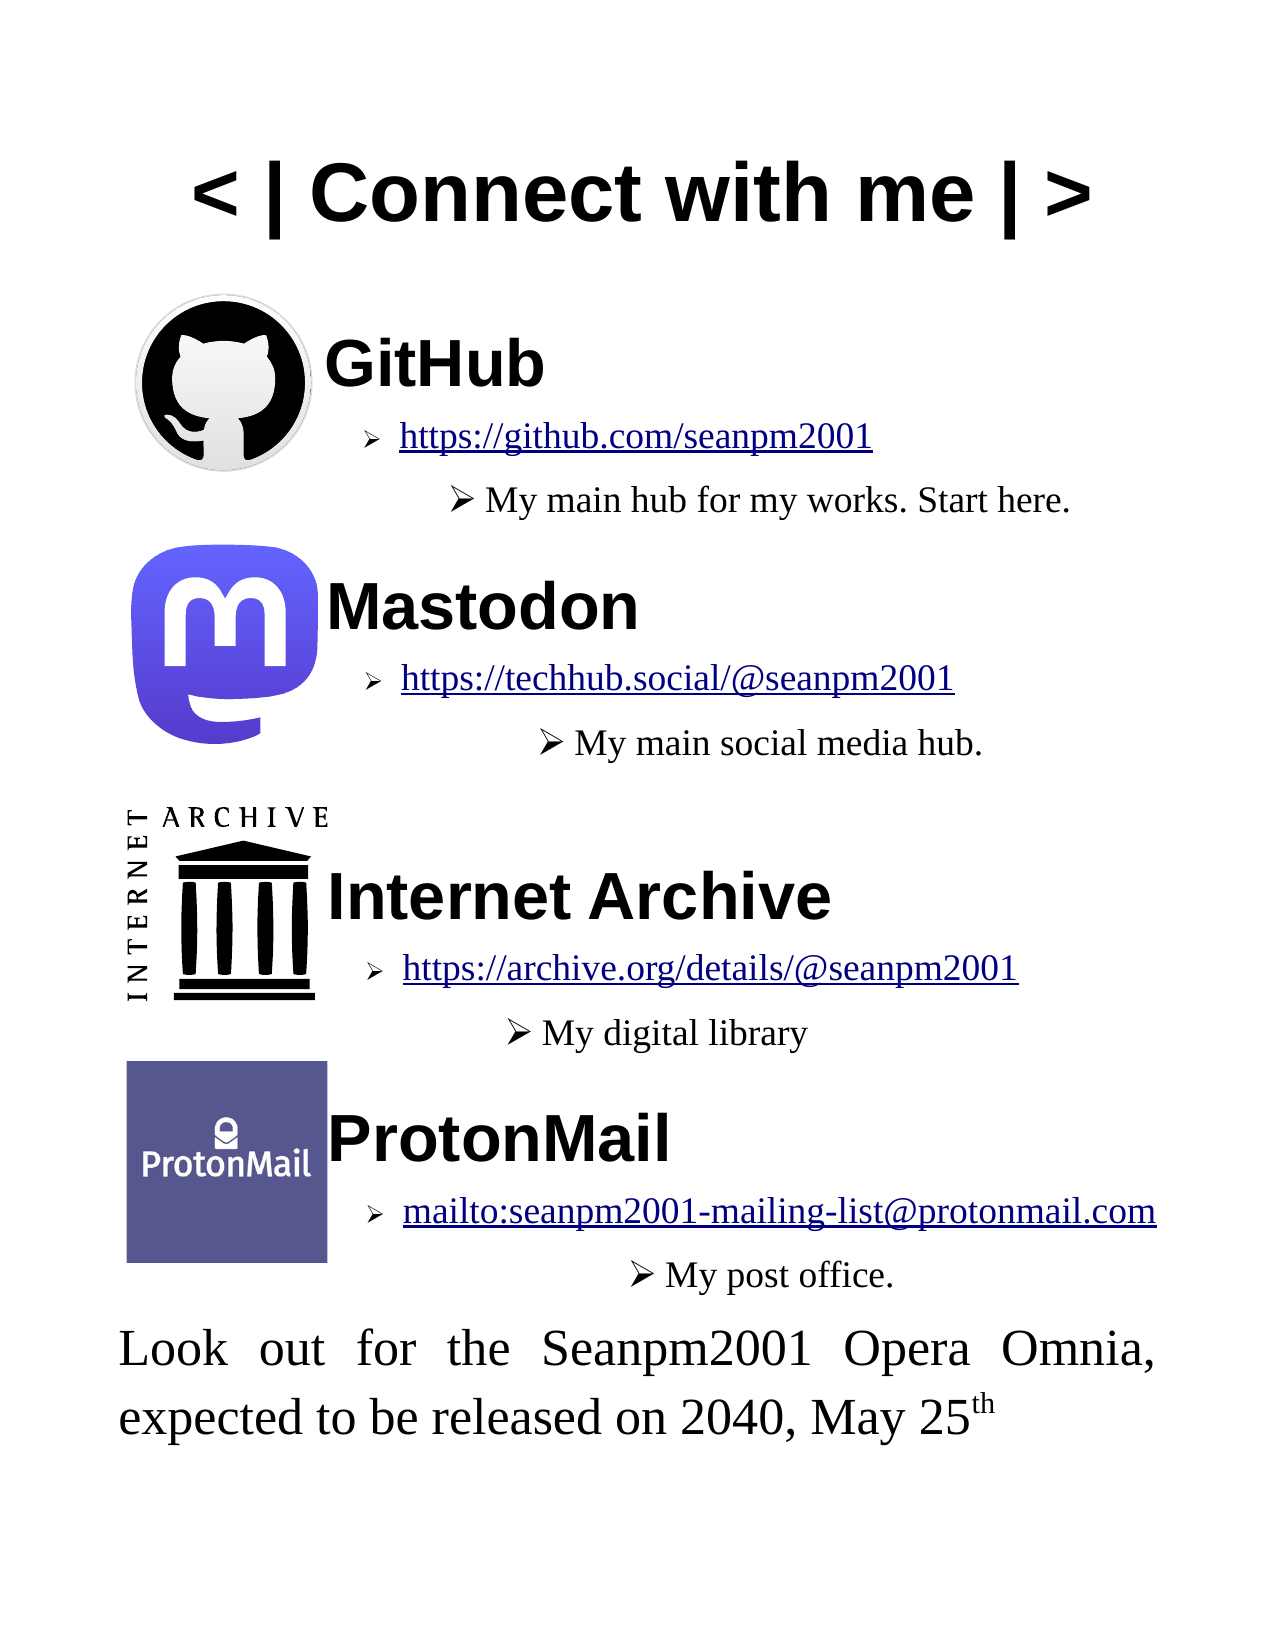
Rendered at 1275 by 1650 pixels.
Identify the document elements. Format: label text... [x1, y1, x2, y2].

subtitle GitHub [292, 324, 1157, 401]
list mailto:seanpm2001-mailing-list@protonmail.com [328, 1188, 1157, 1231]
subtitle Internet Archive [118, 857, 1157, 933]
subtitle Mastodon [309, 567, 1157, 643]
text Look out for the Seanpm2001 Opera Omnia, expected to be released on 2040, May 25th [118, 1317, 1157, 1445]
picture [126, 1061, 328, 1263]
subtitle ProtonMail [328, 1099, 1157, 1176]
list https://archive.org/details/@seanpm2001 [156, 946, 1157, 989]
list My digital library [156, 1010, 1157, 1053]
list https://techhub.social/@seanpm2001 [256, 656, 1157, 699]
list My post office. [156, 1252, 1157, 1296]
list My main hub for my works. Start here. [156, 477, 1157, 521]
subtitle [118, 324, 155, 401]
subtitle [118, 567, 142, 643]
subtitle < | Connect with me | > [118, 143, 1157, 239]
list My main social media hub. [156, 720, 1157, 763]
list https://github.com/seanpm2001 [276, 413, 1157, 456]
subtitle [118, 1099, 126, 1176]
